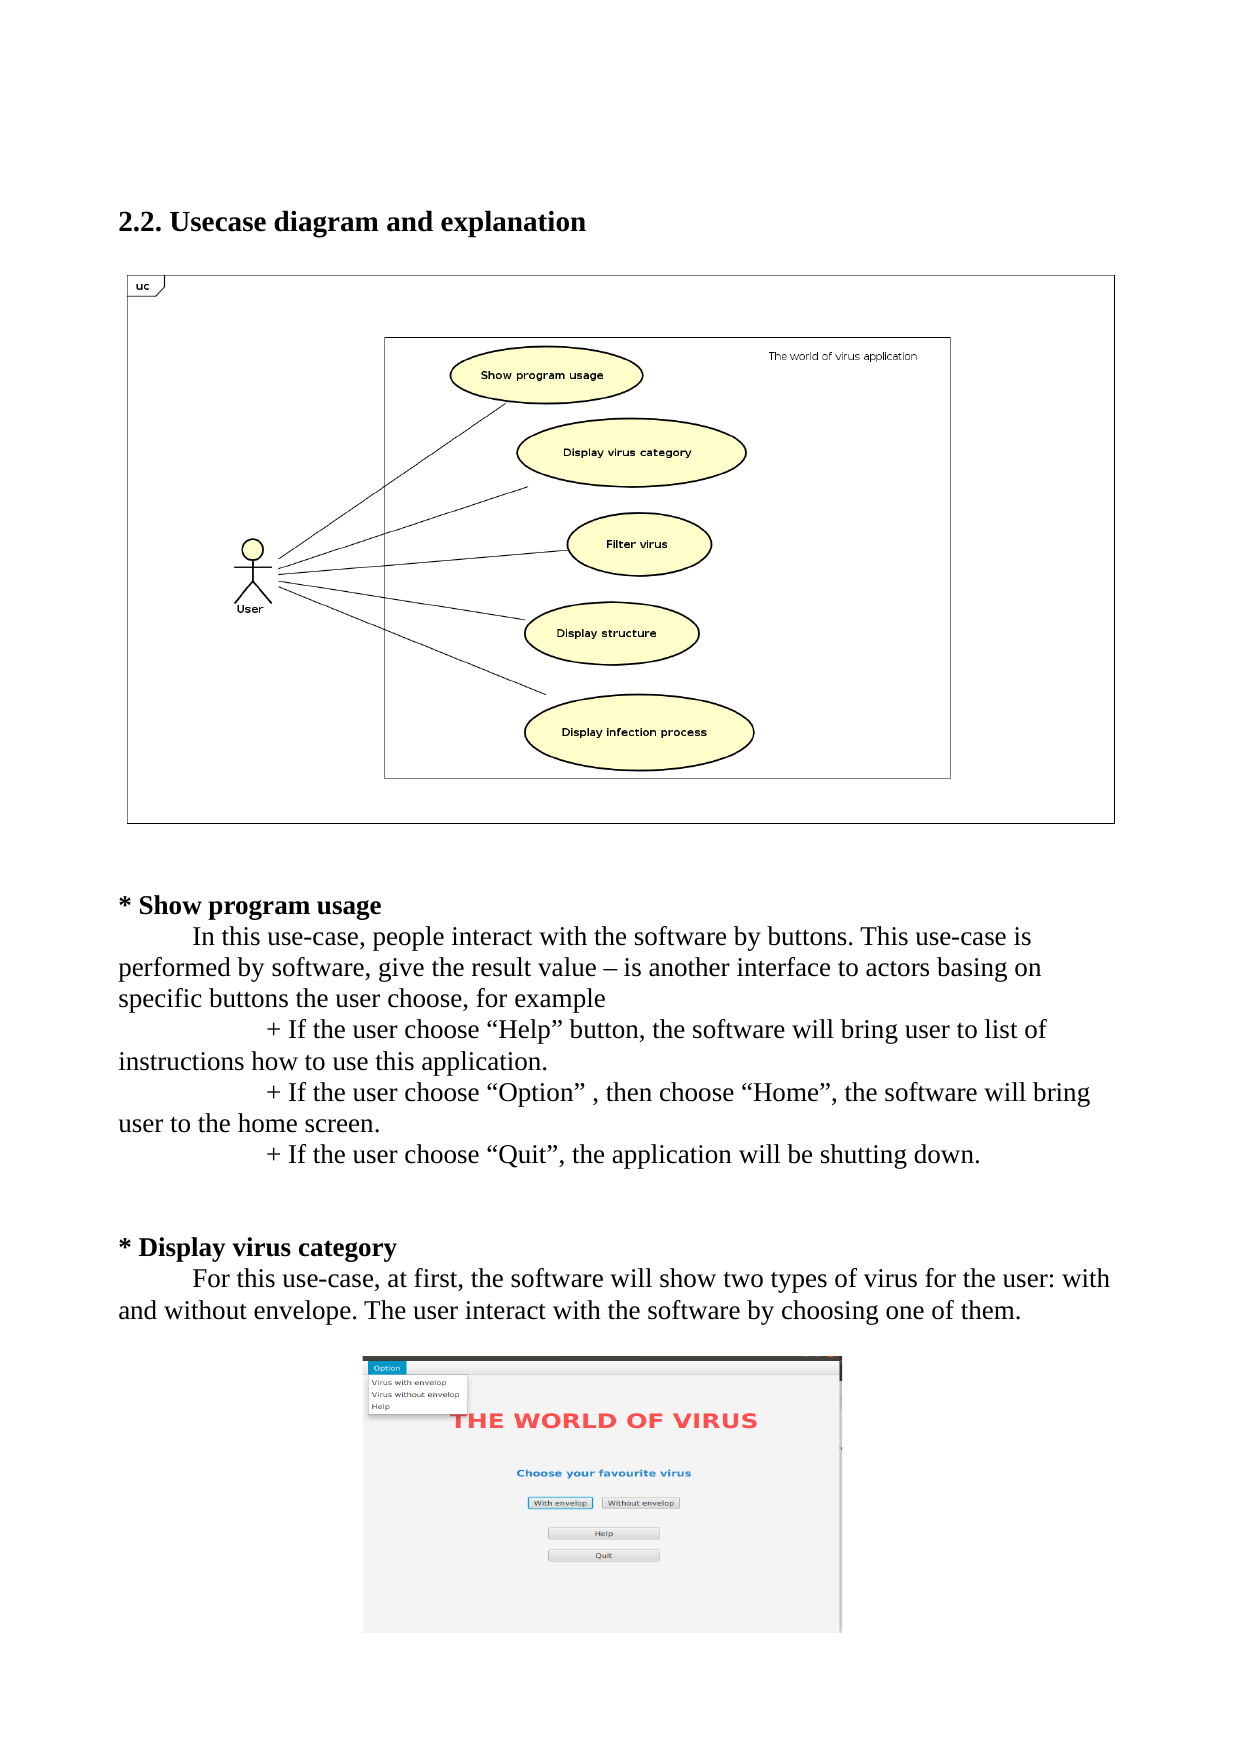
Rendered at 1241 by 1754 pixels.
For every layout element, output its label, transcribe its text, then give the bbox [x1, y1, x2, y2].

text For this use-case, at first, the software will show two types of virus for the user: with and without envelope. The user interact with the software by choosing one of them. [118, 1263, 1122, 1325]
text In this use-case, people interact with the software by buttons. This use-case is performed by software, give the result value – is another interface to actors basing on specific buttons the user choose, for example [118, 920, 1122, 1013]
text 2.2. Usecase diagram and explanation [118, 204, 1122, 238]
text + If the user choose “Option” , then choose “Home”, the software will bring user to the home screen. [118, 1076, 1122, 1138]
text * Display virus category [118, 1231, 1122, 1263]
text * Show program usage [118, 889, 1122, 920]
text + If the user choose “Quit”, the application will be shutting down. [118, 1138, 1122, 1169]
text + If the user choose “Help” button, the software will bring user to list of instructions how to use this application. [118, 1013, 1122, 1076]
